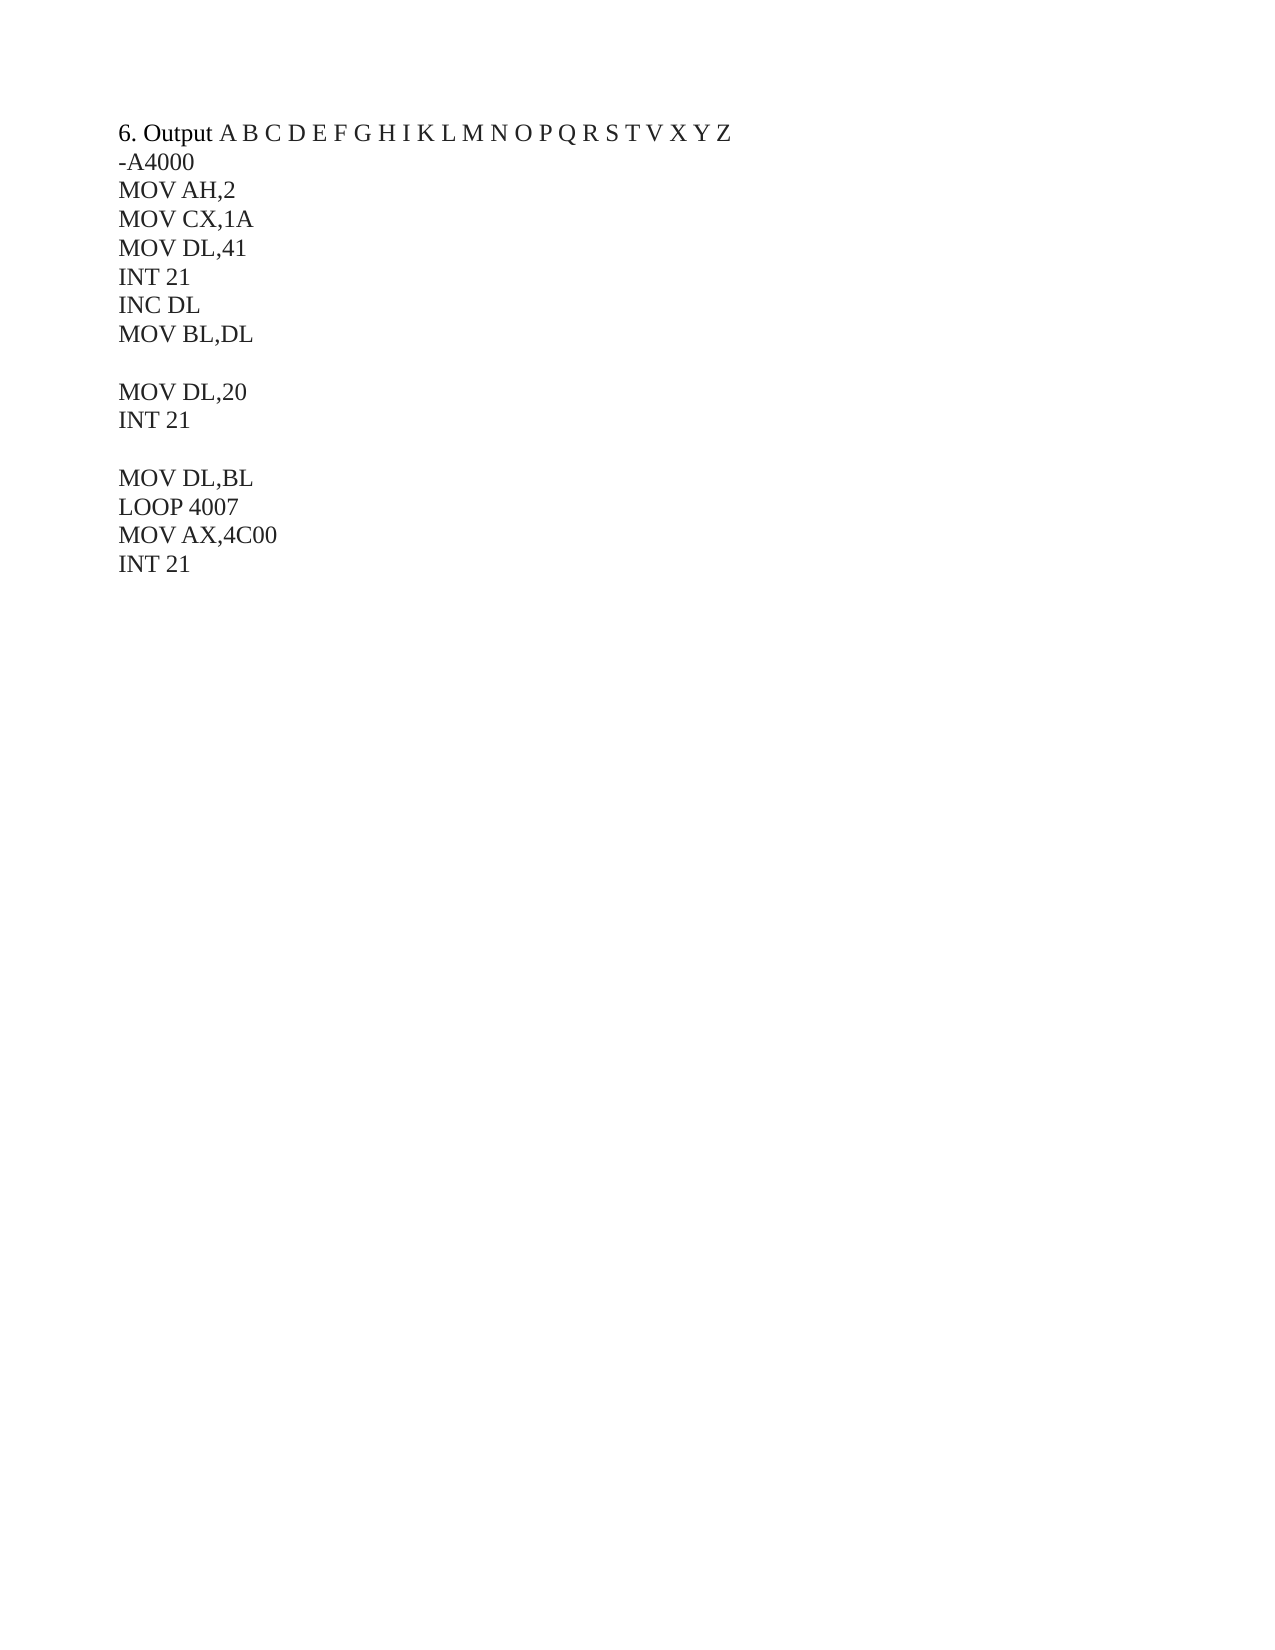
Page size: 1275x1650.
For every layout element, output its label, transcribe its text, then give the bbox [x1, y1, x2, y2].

text 6. Output A B C D E F G H I K L M N O P Q R S T V X Y Z [118, 118, 1157, 147]
text MOV DL,20 [118, 377, 1157, 406]
text INT 21 [118, 549, 1157, 578]
text INC DL [118, 291, 1157, 319]
text LOOP 4007 [118, 492, 1157, 521]
text -A4000 [118, 147, 1157, 176]
text MOV DL,41 [118, 233, 1157, 262]
text MOV AX,4C00 [118, 521, 1157, 549]
text INT 21 [118, 262, 1157, 291]
text MOV CX,1A [118, 204, 1157, 233]
text MOV BL,DL [118, 319, 1157, 348]
text MOV DL,BL [118, 463, 1157, 492]
text MOV AH,2 [118, 176, 1157, 204]
text INT 21 [118, 406, 1157, 434]
